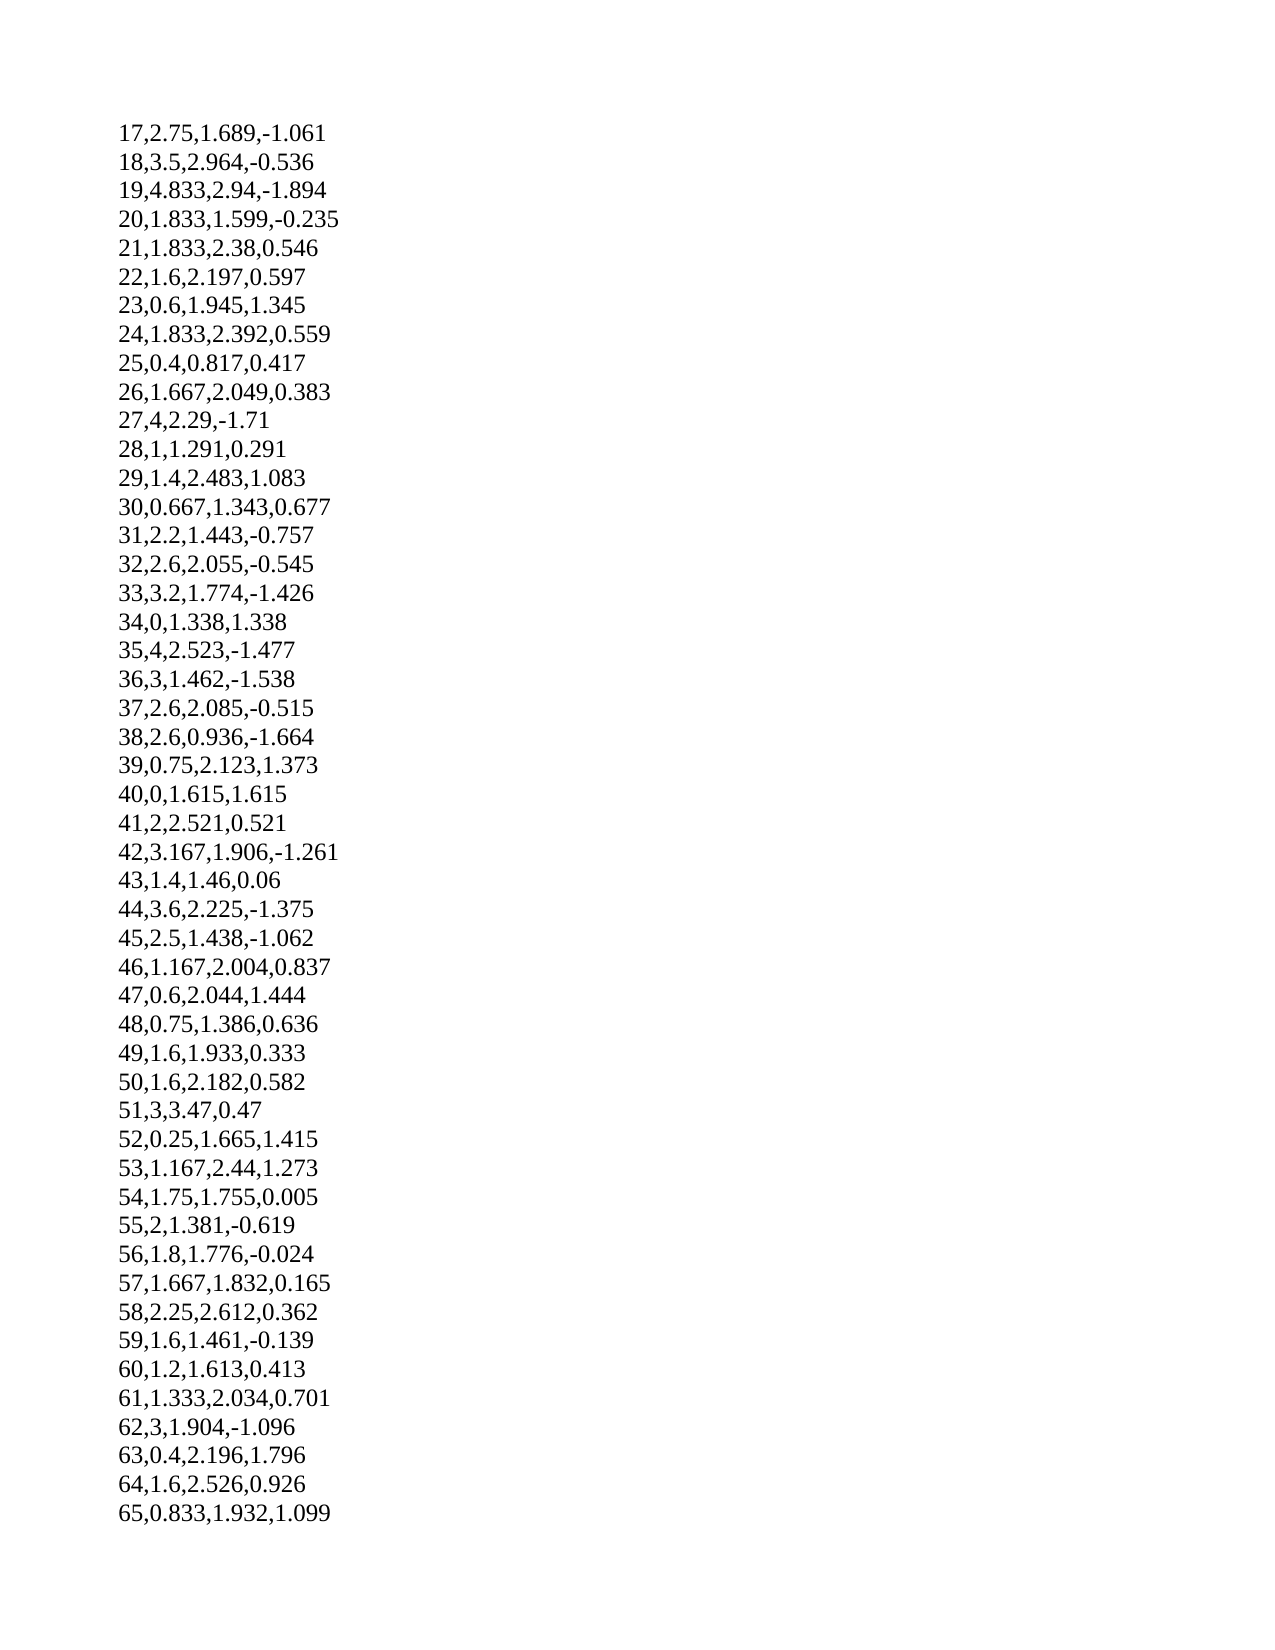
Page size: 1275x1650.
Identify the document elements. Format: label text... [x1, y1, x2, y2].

text 49,1.6,1.933,0.333 [118, 1038, 1157, 1067]
text 46,1.167,2.004,0.837 [118, 952, 1157, 981]
text 34,0,1.338,1.338 [118, 607, 1157, 636]
text 62,3,1.904,-1.096 [118, 1412, 1157, 1441]
text 23,0.6,1.945,1.345 [118, 291, 1157, 319]
text 35,4,2.523,-1.477 [118, 636, 1157, 664]
text 39,0.75,2.123,1.373 [118, 751, 1157, 779]
text 44,3.6,2.225,-1.375 [118, 894, 1157, 923]
text 55,2,1.381,-0.619 [118, 1211, 1157, 1239]
text 53,1.167,2.44,1.273 [118, 1153, 1157, 1182]
text 37,2.6,2.085,-0.515 [118, 693, 1157, 722]
text 17,2.75,1.689,-1.061 [118, 118, 1157, 147]
text 40,0,1.615,1.615 [118, 779, 1157, 808]
text 32,2.6,2.055,-0.545 [118, 549, 1157, 578]
text 58,2.25,2.612,0.362 [118, 1297, 1157, 1326]
text 27,4,2.29,-1.71 [118, 406, 1157, 434]
text 59,1.6,1.461,-0.139 [118, 1326, 1157, 1354]
text 20,1.833,1.599,-0.235 [118, 204, 1157, 233]
text 22,1.6,2.197,0.597 [118, 262, 1157, 291]
text 33,3.2,1.774,-1.426 [118, 578, 1157, 607]
text 36,3,1.462,-1.538 [118, 664, 1157, 693]
text 31,2.2,1.443,-0.757 [118, 521, 1157, 549]
text 50,1.6,2.182,0.582 [118, 1067, 1157, 1096]
text 38,2.6,0.936,-1.664 [118, 722, 1157, 751]
text 30,0.667,1.343,0.677 [118, 492, 1157, 521]
text 60,1.2,1.613,0.413 [118, 1354, 1157, 1383]
text 63,0.4,2.196,1.796 [118, 1441, 1157, 1469]
text 41,2,2.521,0.521 [118, 808, 1157, 837]
text 47,0.6,2.044,1.444 [118, 981, 1157, 1009]
text 28,1,1.291,0.291 [118, 434, 1157, 463]
text 54,1.75,1.755,0.005 [118, 1182, 1157, 1211]
text 24,1.833,2.392,0.559 [118, 319, 1157, 348]
text 29,1.4,2.483,1.083 [118, 463, 1157, 492]
text 52,0.25,1.665,1.415 [118, 1124, 1157, 1153]
text 25,0.4,0.817,0.417 [118, 348, 1157, 377]
text 65,0.833,1.932,1.099 [118, 1498, 1157, 1527]
text 21,1.833,2.38,0.546 [118, 233, 1157, 262]
text 51,3,3.47,0.47 [118, 1096, 1157, 1124]
text 64,1.6,2.526,0.926 [118, 1469, 1157, 1498]
text 42,3.167,1.906,-1.261 [118, 837, 1157, 866]
text 57,1.667,1.832,0.165 [118, 1268, 1157, 1297]
text 26,1.667,2.049,0.383 [118, 377, 1157, 406]
text 19,4.833,2.94,-1.894 [118, 176, 1157, 204]
text 18,3.5,2.964,-0.536 [118, 147, 1157, 176]
text 45,2.5,1.438,-1.062 [118, 923, 1157, 952]
text 43,1.4,1.46,0.06 [118, 866, 1157, 894]
text 56,1.8,1.776,-0.024 [118, 1239, 1157, 1268]
text 48,0.75,1.386,0.636 [118, 1009, 1157, 1038]
text 61,1.333,2.034,0.701 [118, 1383, 1157, 1412]
